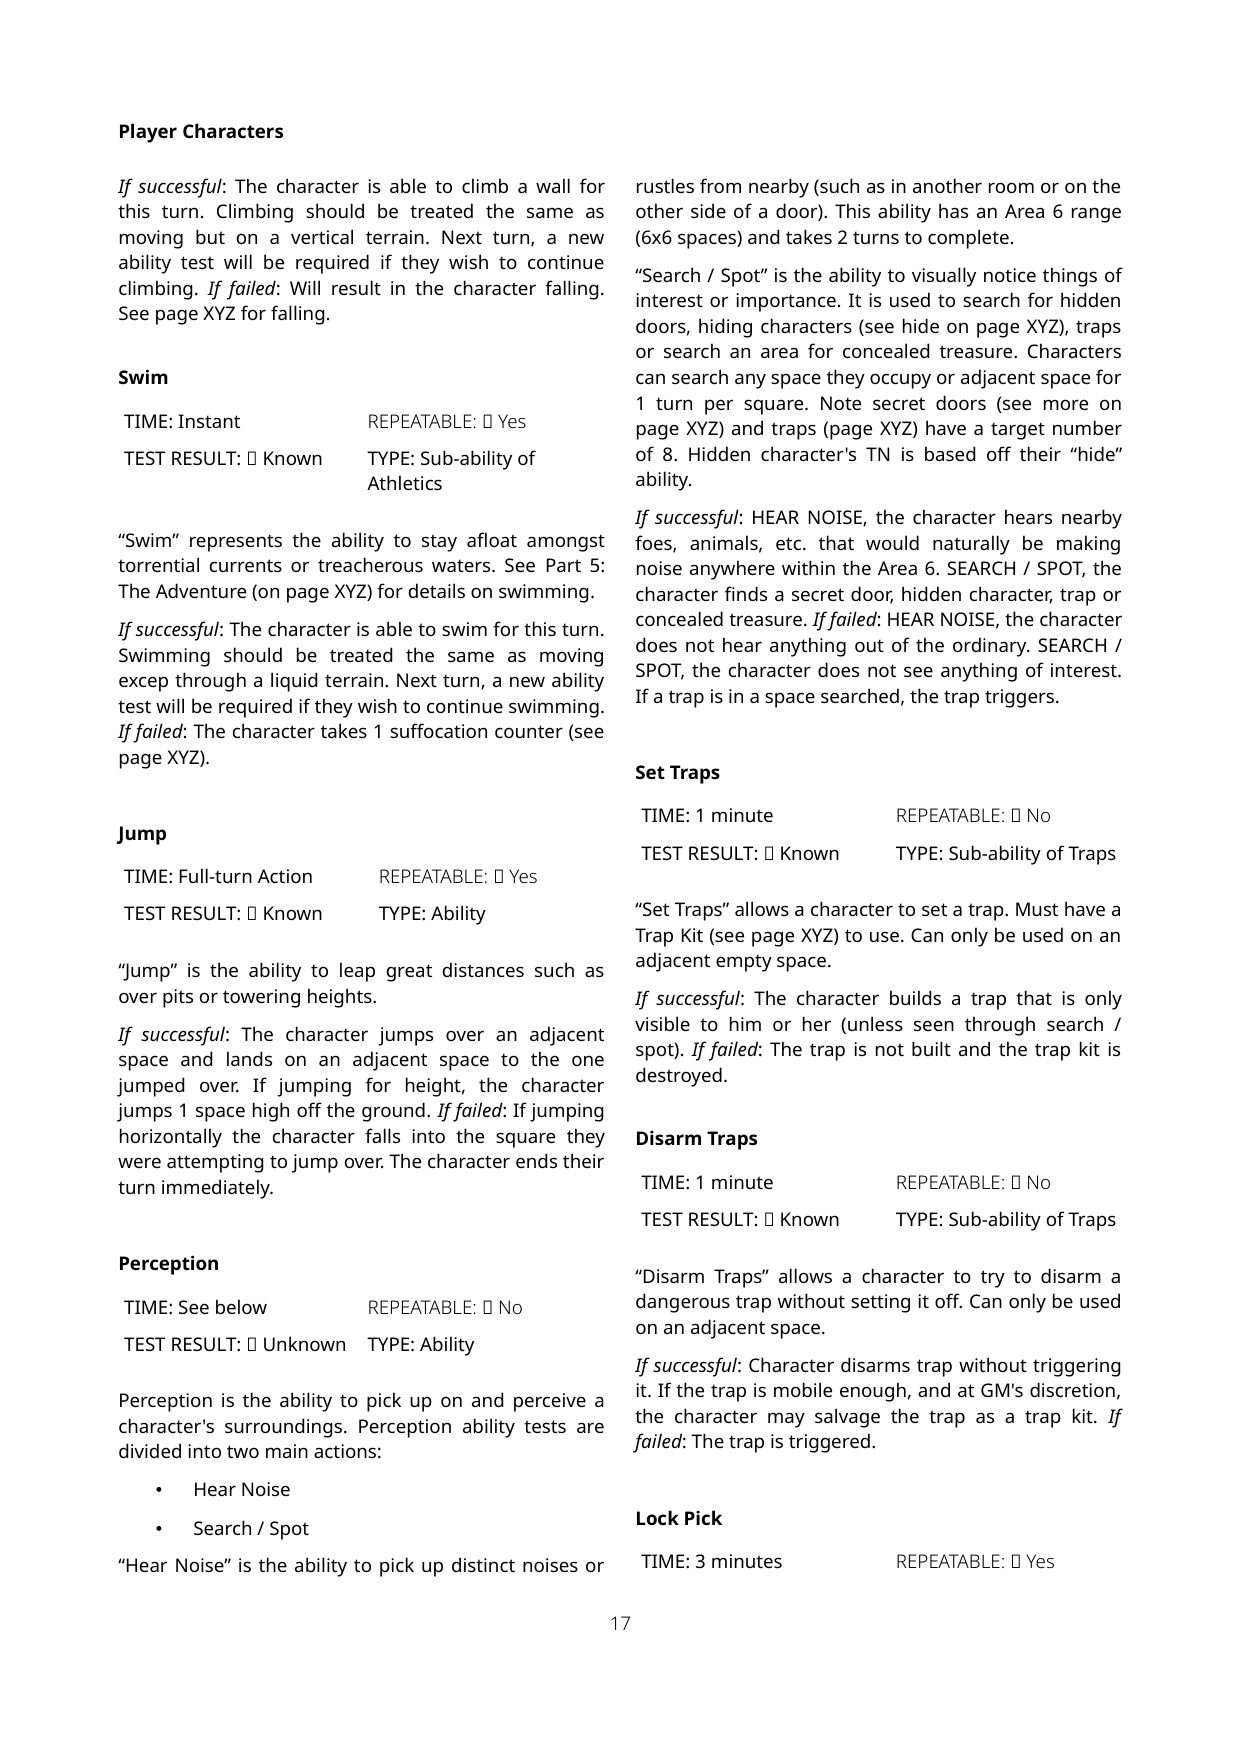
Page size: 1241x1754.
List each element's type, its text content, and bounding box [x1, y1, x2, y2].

table_header TIME: 1 minute [635, 797, 890, 834]
text “Search / Spot” is the ability to visually notice things of interest or importance. It is used to search for hidden doors, hiding characters (see hide on page XYZ), traps or search an area for concealed treasure. Characters can search any space they occupy or adjacent space for 1 turn per square. Note secret doors (see more on page XYZ) and traps (page XYZ) have a target number of 8. Hidden character's TN is based off their “hide” ability. [635, 262, 1122, 492]
table_cell TEST RESULT:  Known [635, 834, 890, 871]
text “Hear Noise” is the ability to pick up distinct noises or [118, 1553, 605, 1578]
text Jump [118, 820, 605, 846]
text If successful: The character is able to climb a wall for this turn. Climbing should be treated the same as moving but on a vertical terrain. Next turn, a new ability test will be required if they wish to continue climbing. If failed: Will result in the character falling. See page XYZ for falling. [118, 173, 605, 326]
text Lock Pick [635, 1505, 1122, 1530]
text Perception [118, 1250, 605, 1276]
table_header TIME: See below [118, 1288, 362, 1325]
table_cell TYPE: Ability [362, 1325, 605, 1362]
text “Set Traps” allows a character to set a trap. Must have a Trap Kit (see page XYZ) to use. Can only be used on an adjacent empty space. [635, 871, 1122, 973]
text Set Traps [635, 759, 1122, 784]
table_header REPEATABLE:  No [890, 1164, 1123, 1201]
text rustles from nearby (such as in another room or on the other side of a door). This ability has an Area 6 range (6x6 spaces) and takes 2 turns to complete. [635, 173, 1122, 250]
table_cell TEST RESULT:  Known [118, 439, 362, 502]
table_header TIME: 3 minutes [635, 1543, 890, 1580]
text “Swim” represents the ability to stay afloat amongst torrential currents or treacherous waters. See Part 5: The Adventure (on page XYZ) for details on swimming. [118, 502, 605, 604]
table_cell TEST RESULT:  Unknown [118, 1325, 362, 1362]
table_header REPEATABLE:  No [362, 1288, 605, 1325]
table_cell TYPE: Sub-ability of Athletics [362, 439, 605, 502]
text If successful: The character builds a trap that is only visible to him or her (unless seen through search / spot). If failed: The trap is not built and the trap kit is destroyed. [635, 986, 1122, 1113]
list Search / Spot [156, 1515, 605, 1540]
table_cell TEST RESULT:  Known [118, 895, 373, 932]
table_header REPEATABLE:  Yes [890, 1543, 1123, 1580]
text “Disarm Traps” allows a character to try to disarm a dangerous trap without setting it off. Can only be used on an adjacent space. [635, 1238, 1122, 1340]
text If successful: HEAR NOISE, the character hears nearby foes, animals, etc. that would naturally be making noise anywhere within the Area 6. SEARCH / SPOT, the character finds a secret door, hidden character, trap or concealed treasure. If failed: HEAR NOISE, the character does not hear anything out of the ordinary. SEARCH / SPOT, the character does not see anything of interest. If a trap is in a space searched, the trap triggers. [635, 504, 1122, 708]
table_header REPEATABLE:  No [890, 797, 1123, 834]
text If successful: The character jumps over an adjacent space and lands on an adjacent space to the one jumped over. If jumping for height, the character jumps 1 space high off the ground. If failed: If jumping horizontally the character falls into the square they were attempting to jump over. The character ends their turn immediately. [118, 1021, 605, 1200]
table_cell TYPE: Sub-ability of Traps [890, 834, 1123, 871]
table_header TIME: Instant [118, 402, 362, 439]
text If successful: Character disarms trap without triggering it. If the trap is mobile enough, and at GM's discretion, the character may salvage the trap as a trap kit. If failed: The trap is triggered. [635, 1352, 1122, 1454]
table_header REPEATABLE:  Yes [373, 858, 606, 895]
table_header TIME: Full-turn Action [118, 858, 373, 895]
text Disarm Traps [635, 1126, 1122, 1151]
text “Jump” is the ability to leap great distances such as over pits or towering heights. [118, 932, 605, 1008]
table_header REPEATABLE:  Yes [362, 402, 605, 439]
table_cell TYPE: Sub-ability of Traps [890, 1201, 1123, 1238]
text If successful: The character is able to swim for this turn. Swimming should be treated the same as moving excep through a liquid terrain. Next turn, a new ability test will be required if they wish to continue swimming. If failed: The character takes 1 suffocation counter (see page XYZ). [118, 616, 605, 769]
list Hear Noise [156, 1477, 605, 1502]
table_cell TEST RESULT:  Known [635, 1201, 890, 1238]
text Swim [118, 364, 605, 390]
text Perception is the ability to pick up on and perceive a character's surroundings. Perception ability tests are divided into two main actions: [118, 1362, 605, 1464]
table_header TIME: 1 minute [635, 1164, 890, 1201]
table_cell TYPE: Ability [373, 895, 606, 932]
